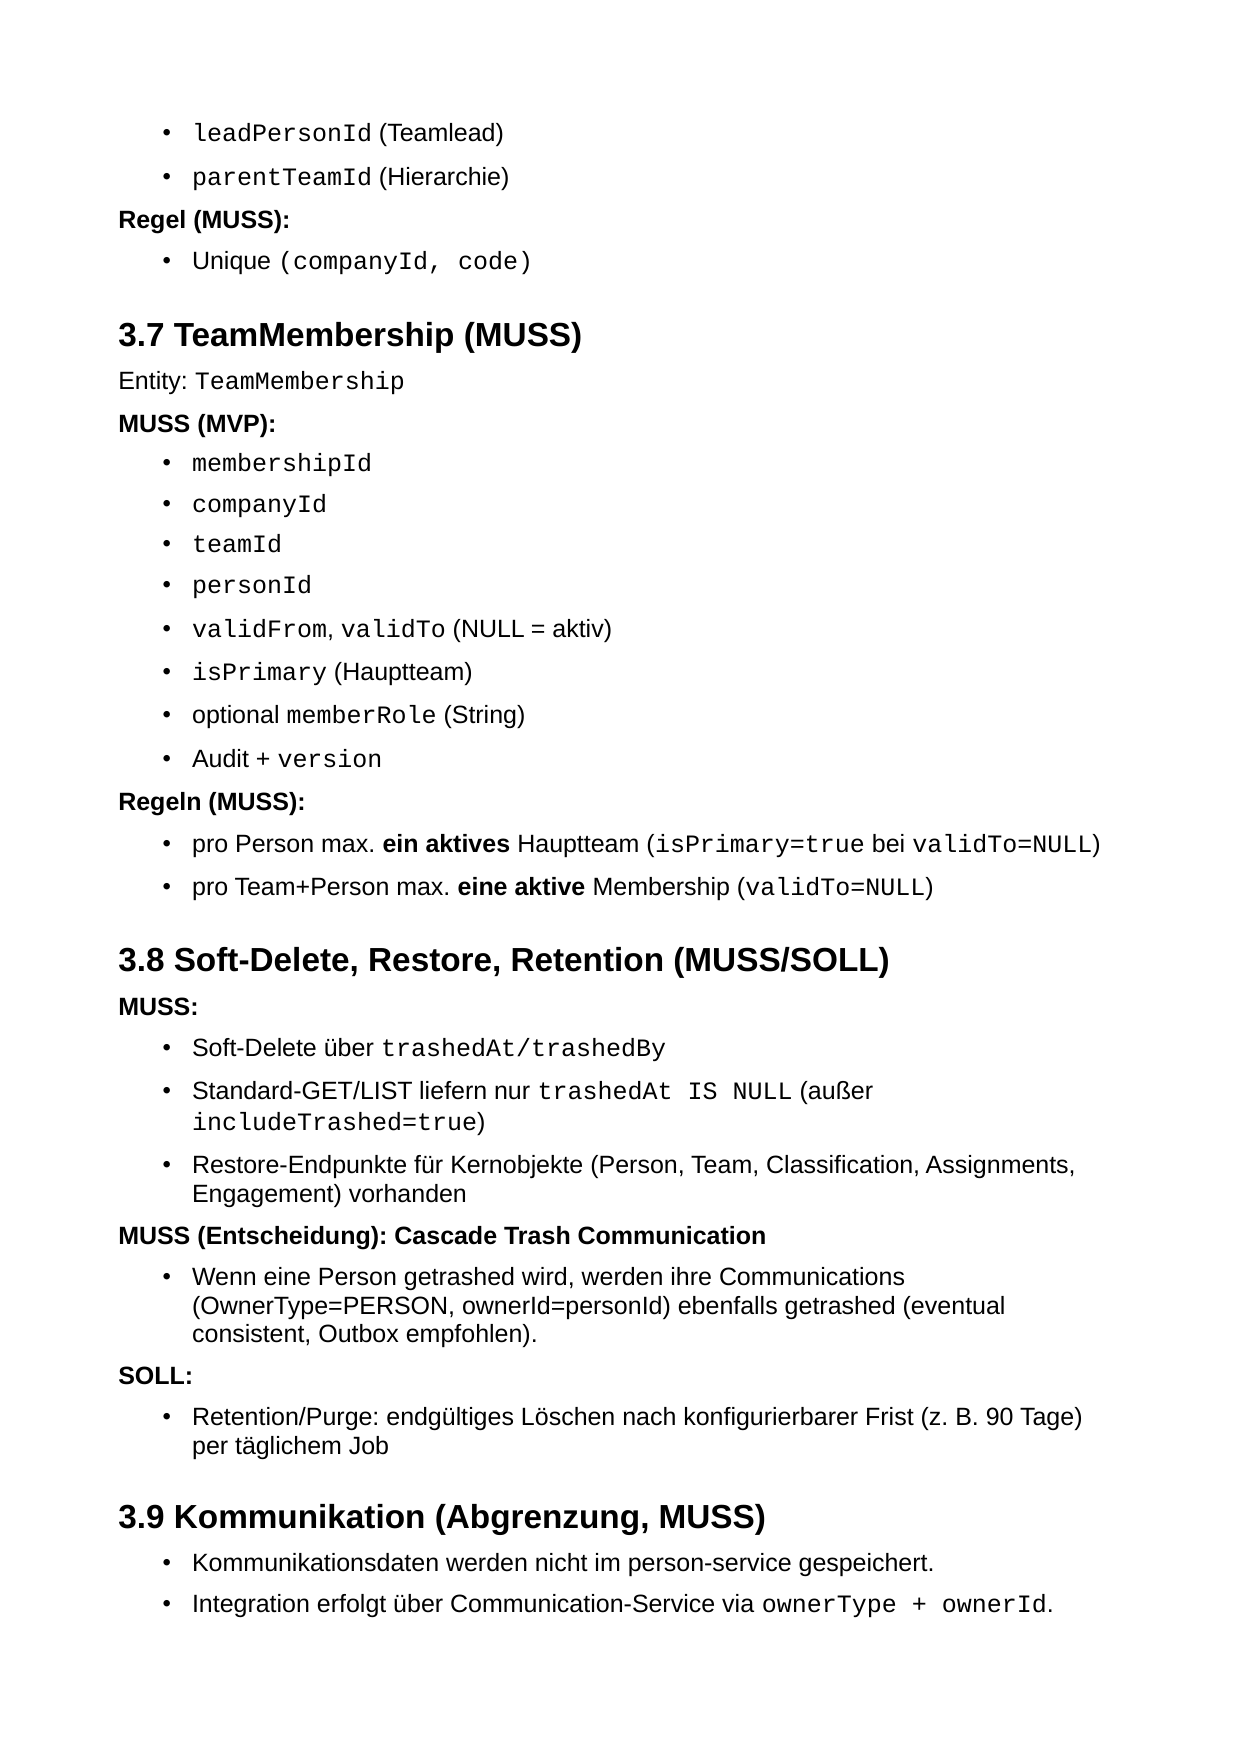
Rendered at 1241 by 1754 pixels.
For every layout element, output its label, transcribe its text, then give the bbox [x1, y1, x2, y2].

text SOLL: [118, 1361, 1122, 1389]
subtitle 3.9 Kommunikation (Abgrenzung, MUSS) [118, 1497, 1122, 1536]
list pro Team+Person max. eine aktive Membership (validTo=NULL) [162, 872, 1122, 903]
text MUSS: [118, 991, 1122, 1020]
text Regel (MUSS): [118, 205, 1122, 234]
text MUSS (Entscheidung): Cascade Trash Communication [118, 1221, 1122, 1249]
list Retention/Purge: endgültiges Löschen nach konfigurierbarer Frist (z. B. 90 Tage) per täglichem Job [162, 1402, 1122, 1459]
subtitle 3.7 TeamMembership (MUSS) [118, 315, 1122, 353]
list teamId [162, 532, 1122, 560]
list parentTeamId (Hierarchie) [162, 162, 1122, 192]
list Audit + version [162, 744, 1122, 775]
list Soft-Delete über trashedAt/trashedBy [162, 1033, 1122, 1064]
list validFrom, validTo (NULL = aktiv) [162, 614, 1122, 644]
list Wenn eine Person getrashed wird, werden ihre Communications (OwnerType=PERSON, ownerId=personId) ebenfalls getrashed (eventual consistent, Outbox empfohlen). [162, 1262, 1122, 1348]
text MUSS (MVP): [118, 409, 1122, 438]
list Unique (companyId, code) [162, 246, 1122, 277]
list optional memberRole (String) [162, 701, 1122, 731]
list Integration erfolgt über Communication-Service via ownerType + ownerId. [162, 1589, 1122, 1620]
list Kommunikationsdaten werden nicht im person-service gespeichert. [162, 1548, 1122, 1577]
text Entity: TeamMembership [118, 366, 1122, 397]
list companyId [162, 491, 1122, 519]
list leadPersonId (Teamlead) [162, 118, 1122, 149]
list isPrimary (Hauptteam) [162, 657, 1122, 688]
list personId [162, 573, 1122, 601]
list pro Person max. ein aktives Hauptteam (isPrimary=true bei validTo=NULL) [162, 829, 1122, 859]
list Standard-GET/LIST liefern nur trashedAt IS NULL (außer includeTrashed=true) [162, 1076, 1122, 1138]
text Regeln (MUSS): [118, 787, 1122, 816]
subtitle 3.8 Soft-Delete, Restore, Retention (MUSS/SOLL) [118, 941, 1122, 979]
list membershipId [162, 450, 1122, 479]
list Restore-Endpunkte für Kernobjekte (Person, Team, Classification, Assignments, Engagement) vorhanden [162, 1151, 1122, 1208]
